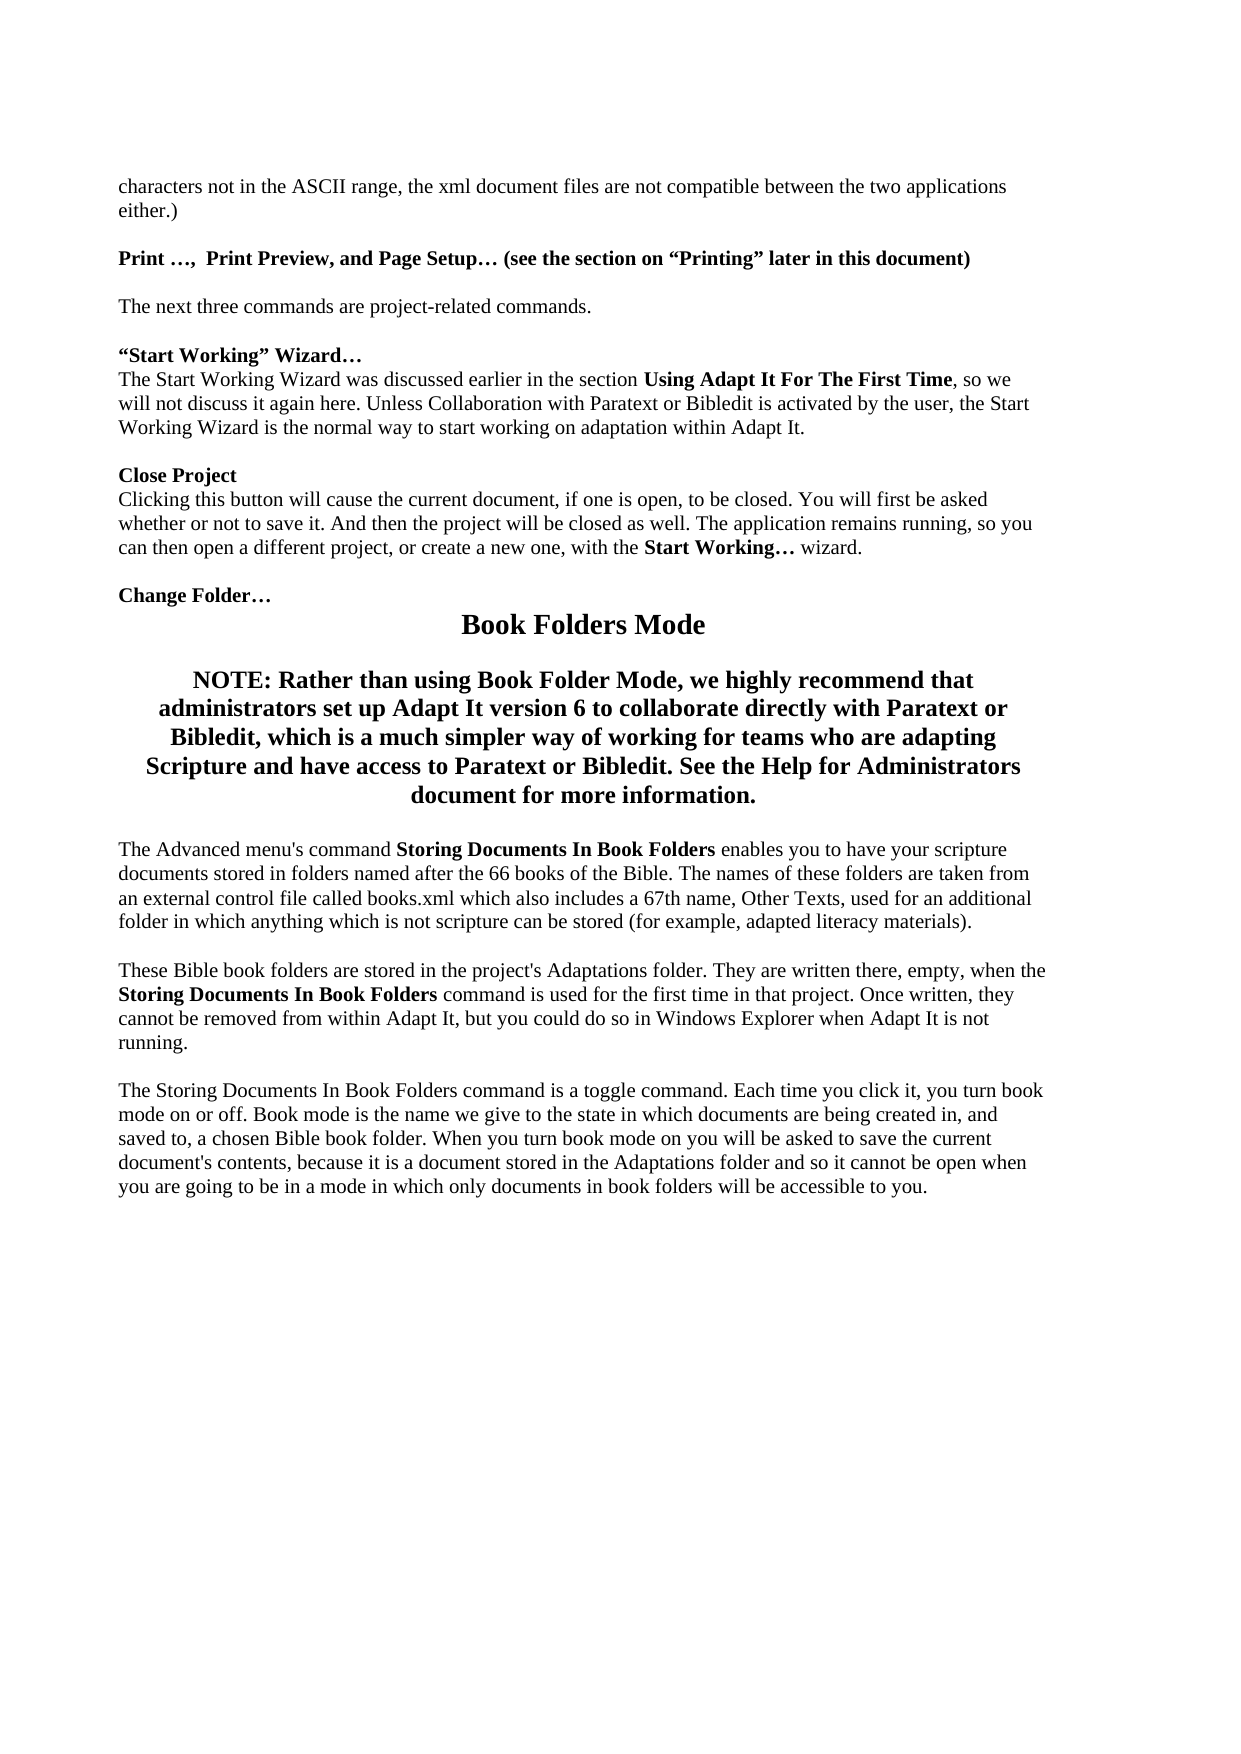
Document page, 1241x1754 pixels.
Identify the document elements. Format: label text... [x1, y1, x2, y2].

text characters not in the ASCII range, the xml document files are not compatible between the two applications either.) [118, 174, 1048, 222]
text Close Project Clicking this button will cause the current document, if one is open, to be closed. You will first be asked whether or not to save it. And then the project will be closed as well. The application remains running, so you can then open a different project, or create a new one, with the Start Working… wizard. [118, 463, 1048, 559]
text Print …, Print Preview, and Page Setup… (see the section on “Printing” later in this document) [118, 246, 1048, 270]
text The Storing Documents In Book Folders command is a toggle command. Each time you click it, you turn book mode on or off. Book mode is the name we give to the state in which documents are being created in, and saved to, a chosen Bible book folder. When you turn book mode on you will be asked to save the current document's contents, because it is a document stored in the Adaptations folder and so it cannot be open when you are going to be in a mode in which only documents in book folders will be accessible to you. [118, 1078, 1048, 1198]
text “Start Working” Wizard… The Start Working Wizard was discussed earlier in the section Using Adapt It For The First Time, so we will not discuss it again here. Unless Collaboration with Paratext or Bibledit is activated by the user, the Start Working Wizard is the normal way to start working on adaptation within Adapt It. [118, 342, 1048, 439]
text The next three commands are project-related commands. [118, 294, 1048, 318]
text Book Folders Mode [118, 607, 1048, 641]
text These Bible book folders are stored in the project's Adaptations folder. They are written there, empty, when the Storing Documents In Book Folders command is used for the first time in that project. Once written, they cannot be removed from within Adapt It, but you could do so in Windows Explorer when Adapt It is not running. [118, 958, 1048, 1054]
text The Advanced menu's command Storing Documents In Book Folders enables you to have your scripture documents stored in folders named after the 66 books of the Bible. The names of these folders are taken from an external control file called books.xml which also includes a 67th name, Other Texts, used for an additional folder in which anything which is not scripture can be stored (for example, adapted literacy materials). [118, 837, 1048, 933]
text NOTE: Rather than using Book Folder Mode, we highly recommend that administrators set up Adapt It version 6 to collaborate directly with Paratext or Bibledit, which is a much simpler way of working for teams who are adapting Scripture and have access to Paratext or Bibledit. See the Help for Administrators document for more information. [118, 665, 1048, 808]
text Change Folder… [118, 583, 1048, 607]
